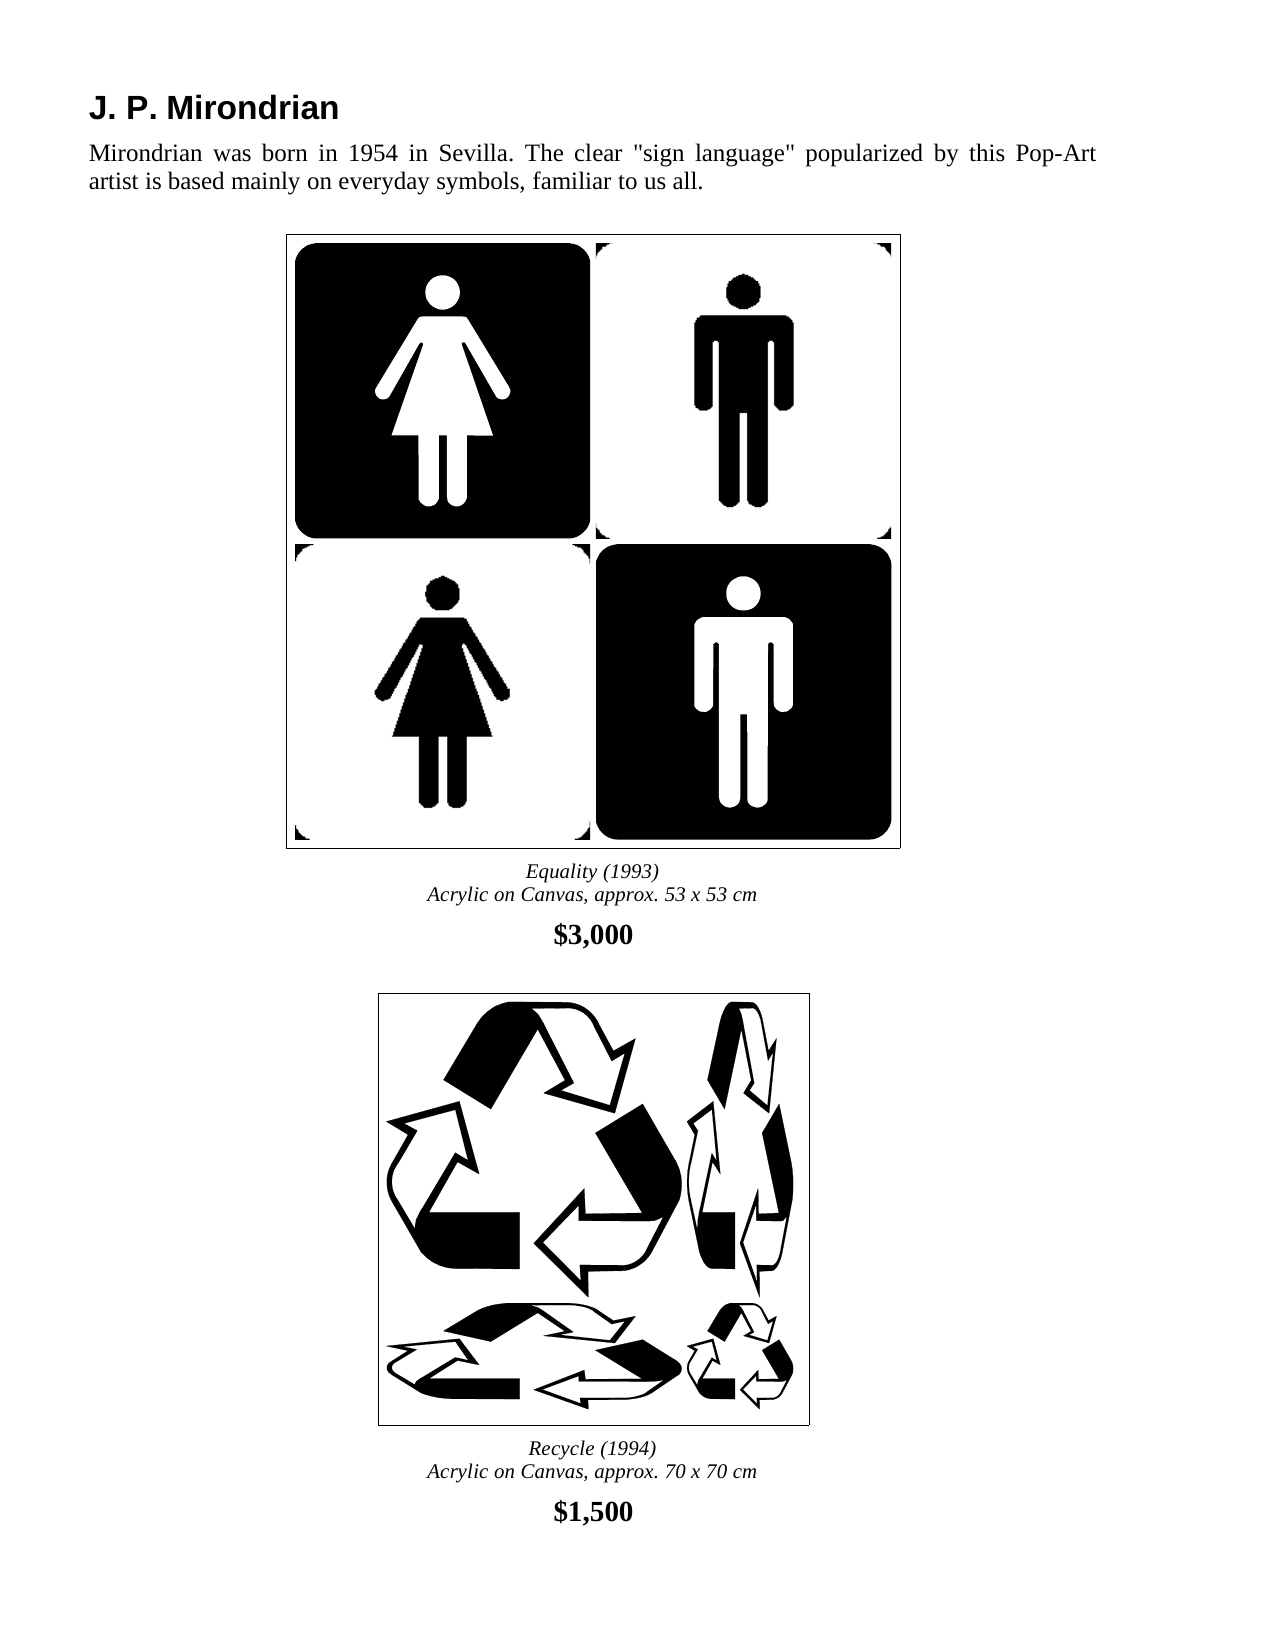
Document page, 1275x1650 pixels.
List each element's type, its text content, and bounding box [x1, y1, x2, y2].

text Equality (1993) Acrylic on Canvas, approx. 53 x 53 cm [88, 243, 1098, 906]
text $3,000 [88, 918, 1098, 951]
subtitle J. P. Mirondrian [88, 88, 1098, 126]
text $1,500 [88, 1495, 1098, 1528]
text Mirondrian was born in 1954 in Sevilla. The clear "sign language" popularized by this Pop-Art artist is based mainly on everyday symbols, familiar to us all. [88, 138, 1098, 194]
text [287, 235, 900, 848]
picture [595, 243, 892, 539]
text Recycle (1994) Acrylic on Canvas, approx. 70 x 70 cm [88, 994, 1098, 1483]
picture [295, 544, 591, 840]
